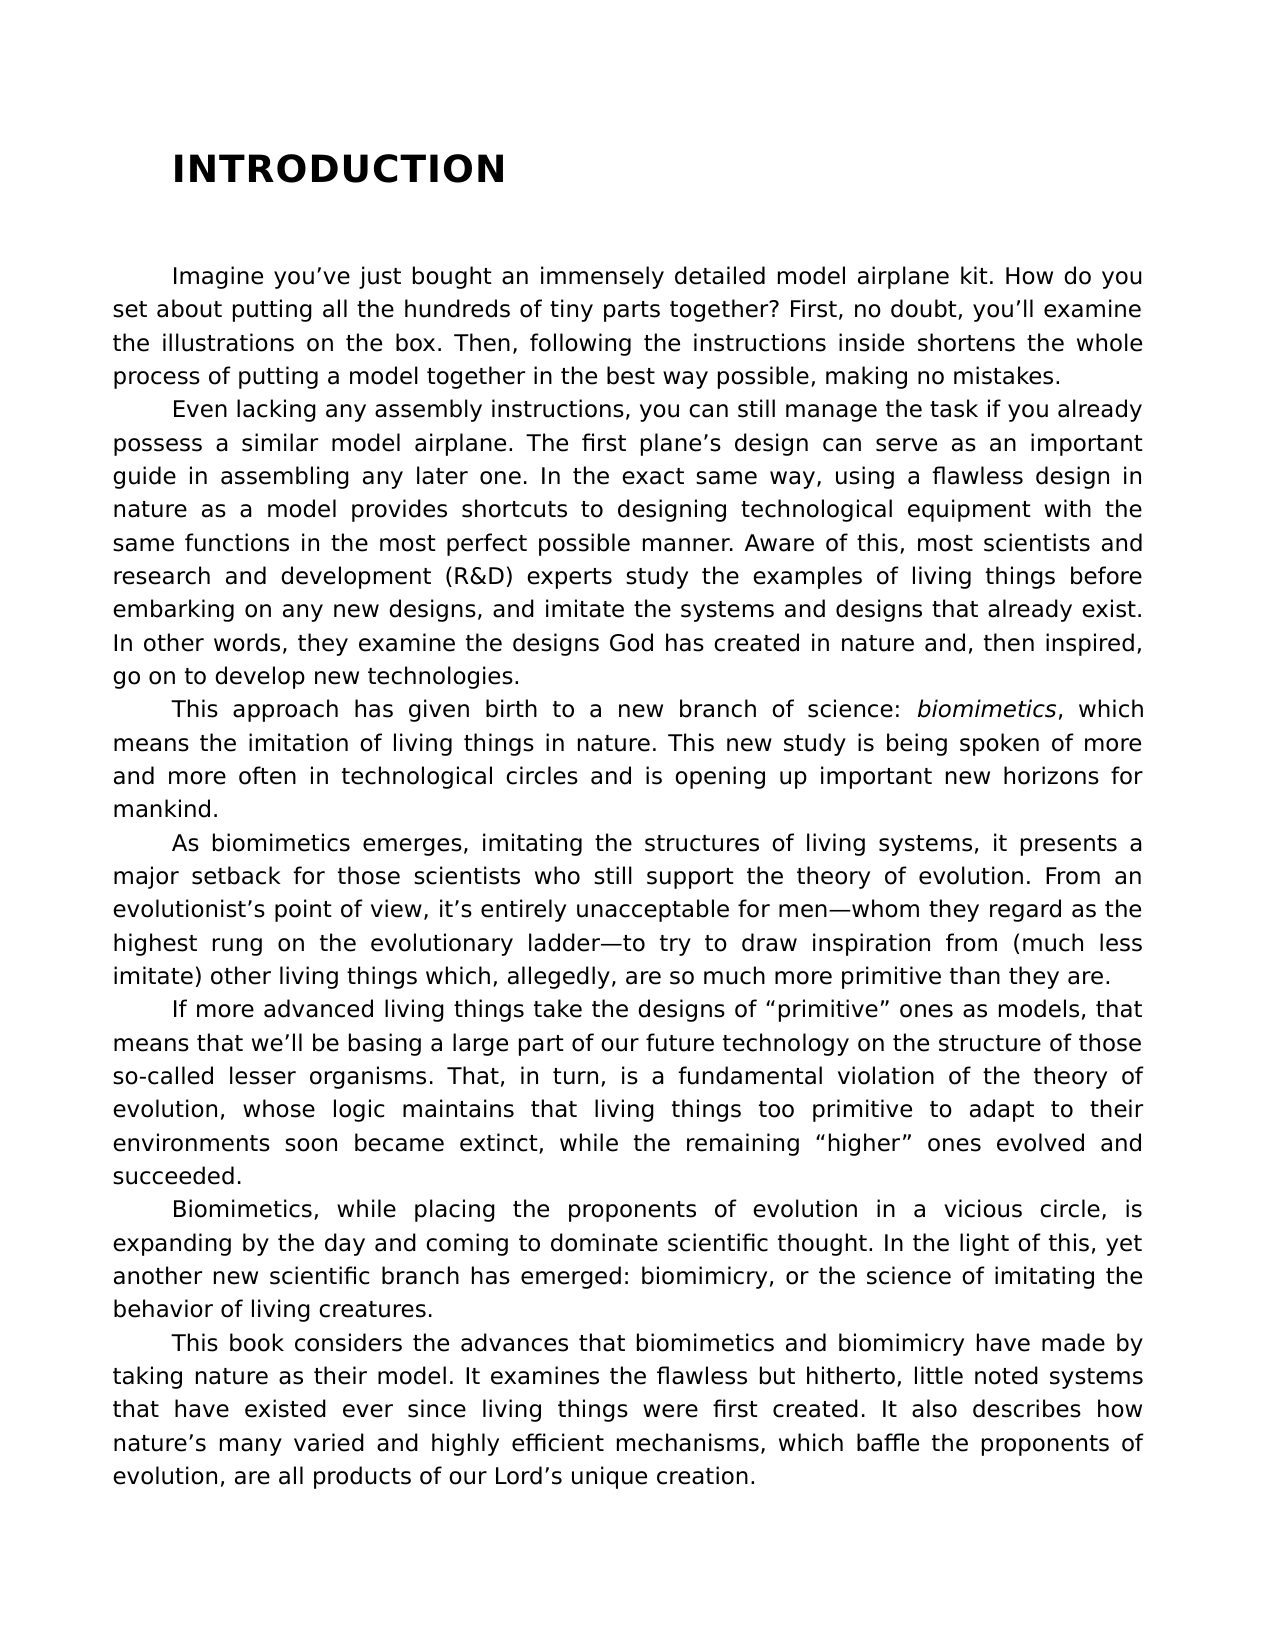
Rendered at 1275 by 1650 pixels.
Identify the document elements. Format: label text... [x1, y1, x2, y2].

text As biomimetics emerges, imitating the structures of living systems, it presents a major setback for those scientists who still support the theory of evolution. From an evolutionist’s point of view, it’s entirely unacceptable for men—whom they regard as the highest rung on the evolutionary ladder—to try to draw inspiration from (much less imitate) other living things which, allegedly, are so much more primitive than they are. [112, 824, 1145, 991]
text Biomimetics, while placing the proponents of evolution in a vicious circle, is expanding by the day and coming to dominate scientific thought. In the light of this, yet another new scientific branch has emerged: biomimicry, or the science of imitating the behavior of living creatures. [112, 1191, 1145, 1324]
text This approach has given birth to a new branch of science: biomimetics, which means the imitation of living things in nature. This new study is being spoken of more and more often in technological circles and is opening up important new horizons for mankind. [112, 691, 1145, 824]
text INTRODUCTION [112, 148, 1145, 191]
text This book considers the advances that biomimetics and biomimicry have made by taking nature as their model. It examines the flawless but hitherto, little noted systems that have existed ever since living things were first created. It also describes how nature’s many varied and highly efficient mechanisms, which baffle the proponents of evolution, are all products of our Lord’s unique creation. [112, 1324, 1145, 1491]
text Even lacking any assembly instructions, you can still manage the task if you already possess a similar model airplane. The first plane’s design can serve as an important guide in assembling any later one. In the exact same way, using a flawless design in nature as a model provides shortcuts to designing technological equipment with the same functions in the most perfect possible manner. Aware of this, most scientists and research and development (R&D) experts study the examples of living things before embarking on any new designs, and imitate the systems and designs that already exist. In other words, they examine the designs God has created in nature and, then inspired, go on to develop new technologies. [112, 391, 1145, 691]
text Imagine you’ve just bought an immensely detailed model airplane kit. How do you set about putting all the hundreds of tiny parts together? First, no doubt, you’ll examine the illustrations on the box. Then, following the instructions inside shortens the whole process of putting a model together in the best way possible, making no mistakes. [112, 258, 1145, 391]
text If more advanced living things take the designs of “primitive” ones as models, that means that we’ll be basing a large part of our future technology on the structure of those so-called lesser organisms. That, in turn, is a fundamental violation of the theory of evolution, whose logic maintains that living things too primitive to adapt to their environments soon became extinct, while the remaining “higher” ones evolved and succeeded. [112, 991, 1145, 1191]
